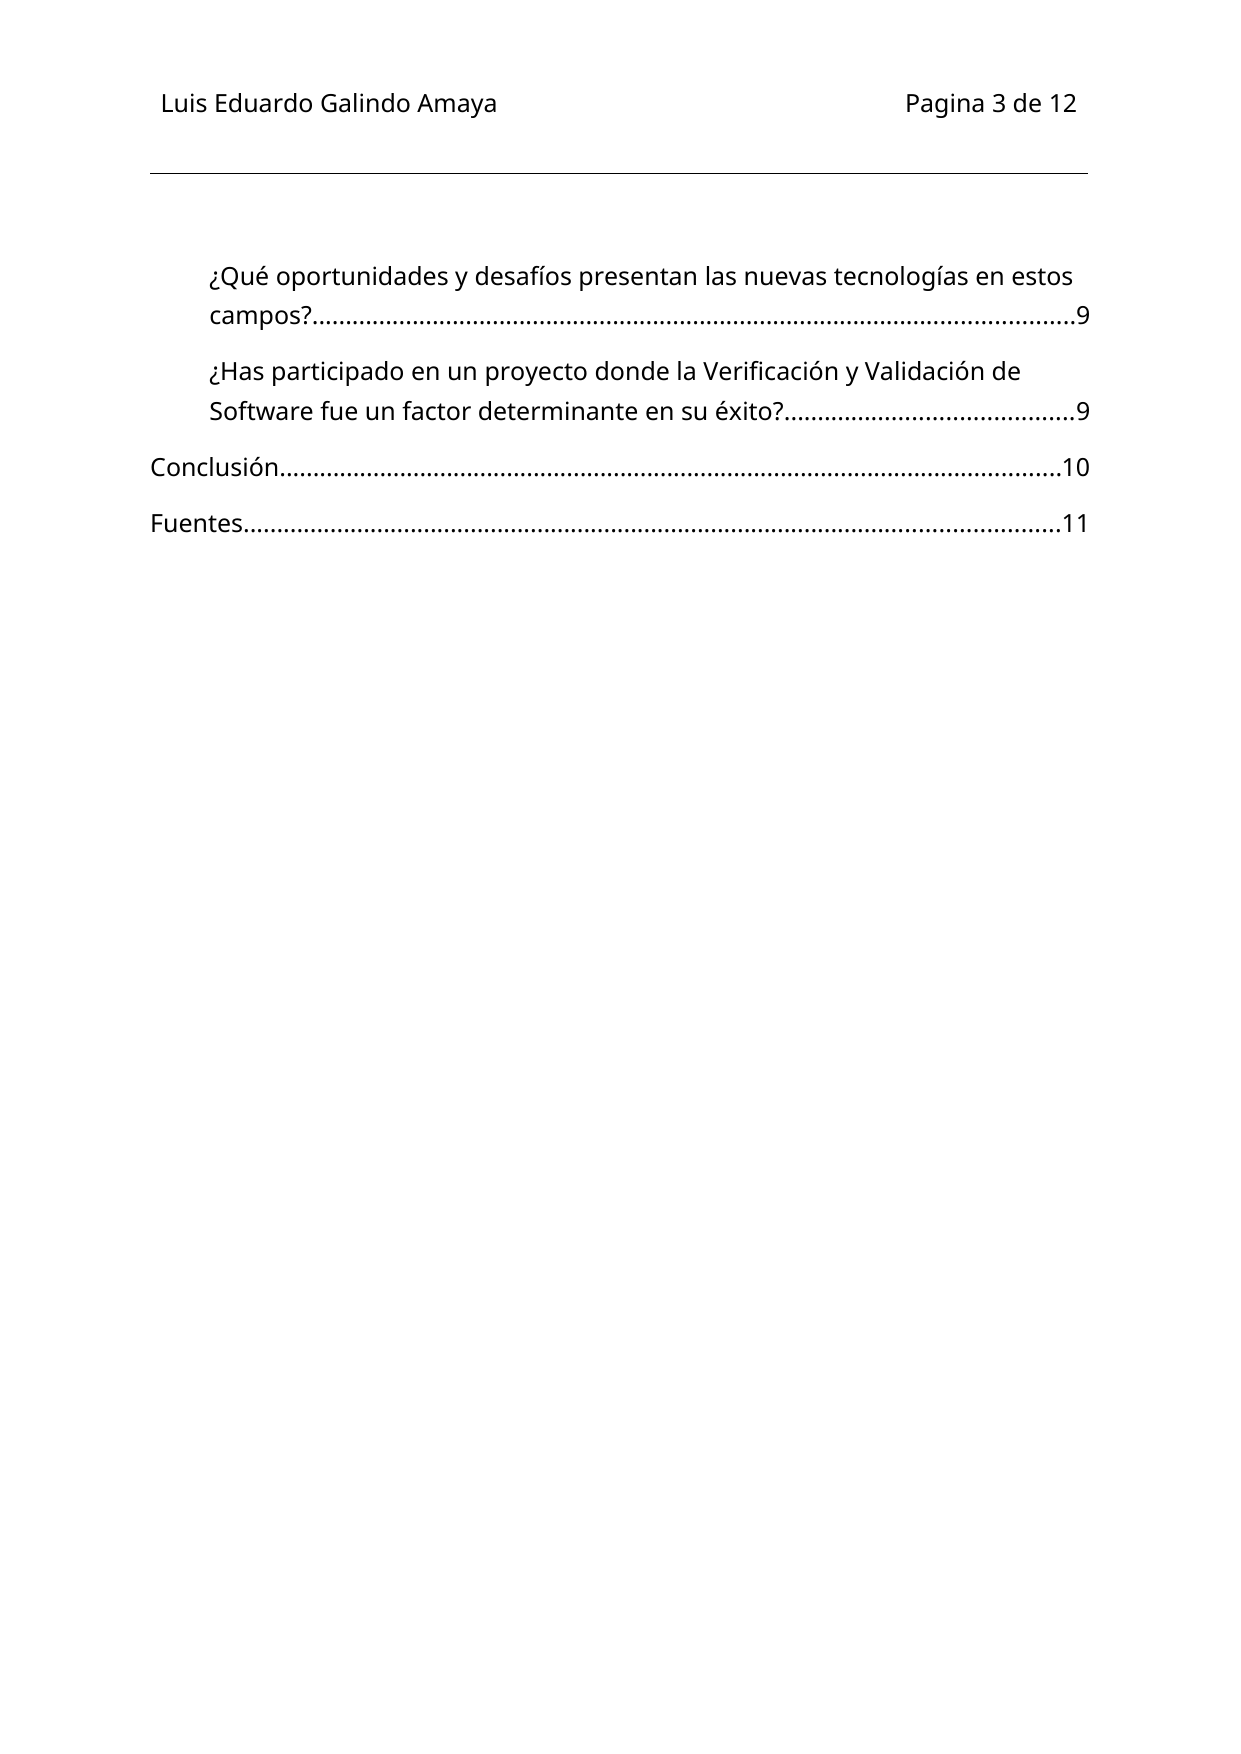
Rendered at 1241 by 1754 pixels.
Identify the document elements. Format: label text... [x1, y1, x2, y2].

text Conclusión 10 [150, 449, 1090, 483]
text ¿Qué oportunidades y desafíos presentan las nuevas tecnologías en estos campos? 9 [209, 258, 1090, 332]
text Fuentes 11 [150, 506, 1090, 540]
text ¿Has participado en un proyecto donde la Verificación y Validación de Software fue un factor determinante en su éxito? 9 [209, 354, 1090, 427]
